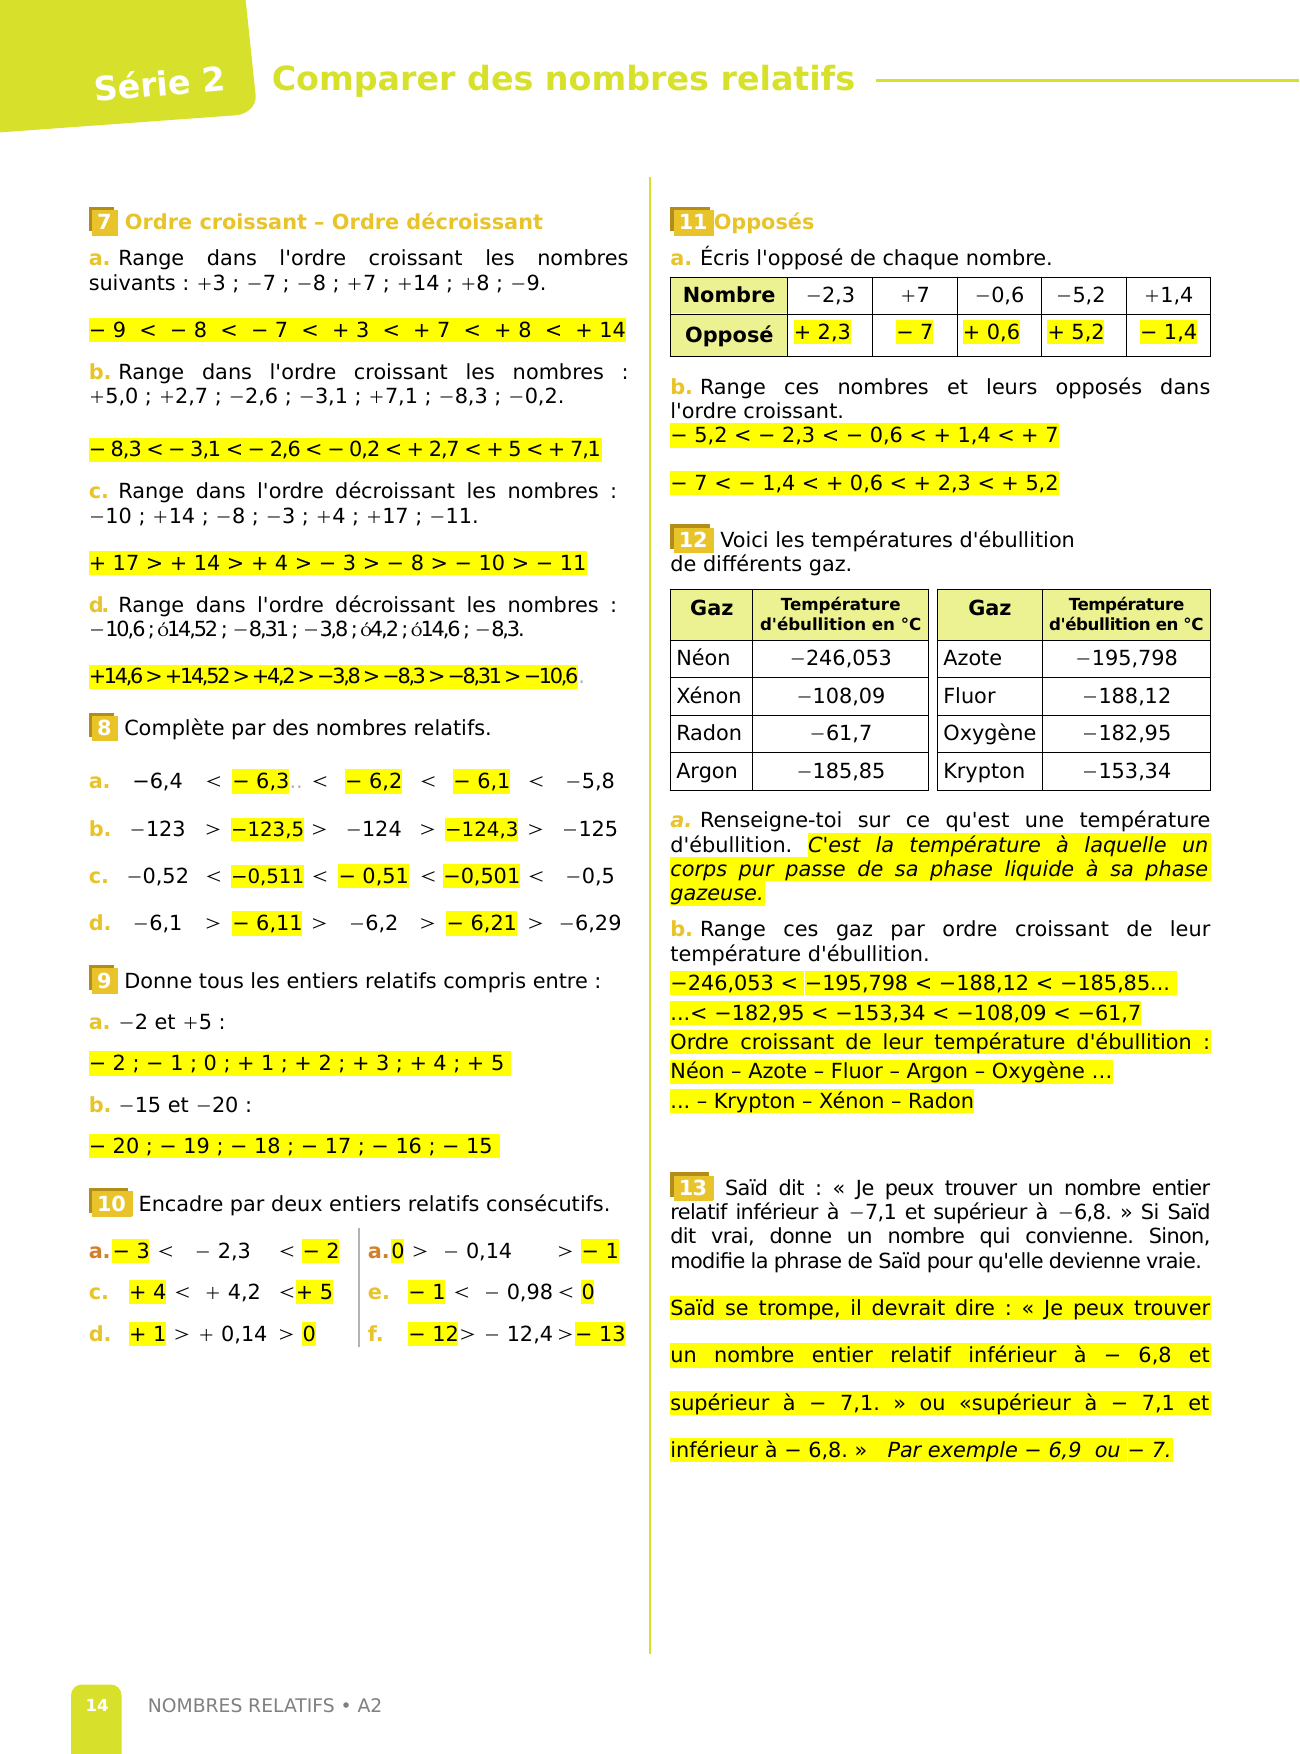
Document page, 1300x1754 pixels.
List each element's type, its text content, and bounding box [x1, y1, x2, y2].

table_header [89, 746, 118, 794]
list − 1  − 0,98  0 [368, 1263, 629, 1304]
table_cell Radon [671, 716, 752, 752]
table_cell [929, 752, 937, 790]
table_cell  [196, 888, 230, 936]
table_header  [521, 746, 551, 794]
subtitle Saïd dit : « Je peux trouver un nombre entier relatif inférieur à −7,1 et supérieur à −6,8. » Si Saïd dit vrai, donne un nombre qui convienne. Sinon, modifie la phrase de Saïd pour qu'elle devienne vraie. [670, 1172, 1211, 1273]
list − 9 < − 8 < − 7 < + 3 < + 7 < + 8 < + 14 [88, 295, 629, 342]
subtitle Opposés [710, 207, 1211, 235]
table_cell  [413, 841, 442, 888]
table_cell Krypton [938, 753, 1042, 790]
table_cell −124,3 [443, 794, 521, 841]
table_cell − 6,11 [230, 888, 304, 936]
table_cell  [196, 841, 230, 888]
table_header [929, 589, 937, 640]
table_header Température d'ébullition en °C [753, 590, 928, 640]
table_header − 6,1 [443, 746, 521, 794]
table_cell  [196, 794, 230, 841]
table_cell Fluor [938, 678, 1042, 715]
table_cell  [413, 794, 442, 841]
table_header Gaz [938, 590, 1042, 640]
list 0  − 0,14  − 1 [368, 1228, 629, 1263]
table_cell + 0,6 [958, 315, 1041, 356]
table_cell −185,85 [753, 753, 928, 790]
table_cell [929, 640, 937, 677]
subtitle Ordre croissant – Ordre décroissant [114, 207, 629, 235]
table_cell  [521, 888, 551, 936]
table_cell Xénon [671, 678, 752, 715]
subtitle Donne tous les entiers relatifs compris entre : [114, 965, 629, 993]
table_header − 6,2 [335, 746, 412, 794]
table_cell [929, 677, 937, 715]
subtitle Encadre par deux entiers relatifs consécutifs. [128, 1188, 629, 1216]
table_header −6,4 [118, 746, 196, 794]
table_cell − 6,21 [443, 888, 521, 936]
table_cell −188,12 [1043, 678, 1210, 715]
text + 17 > + 14 > + 4 > − 3 > − 8 > − 10 > − 11 [88, 528, 629, 575]
list − 3  − 2,3  − 2 [88, 1228, 350, 1263]
table_cell [89, 888, 118, 936]
table_cell − 1,4 [1127, 315, 1210, 356]
table_cell −195,798 [1043, 641, 1210, 677]
table_cell − 7 [873, 315, 957, 356]
table_cell + 5,2 [1042, 315, 1126, 356]
list Ordre croissant de leur température d'ébullition : Néon – Azote – Fluor – Argon – Oxygène … [670, 1025, 1211, 1084]
table_header Nombre [671, 278, 787, 313]
table_cell − 0,51 [335, 841, 412, 888]
subtitle Complète par des nombres relatifs. [88, 712, 629, 740]
list −246,053 < −195,798 < −188,12 < −185,85... [670, 966, 1211, 995]
table_header 1,4 [1127, 278, 1210, 313]
table_cell  [305, 841, 334, 888]
list Range ces gaz par ordre croissant de leur température d'ébullition. [670, 917, 1211, 966]
table_cell −123,5 [230, 794, 304, 841]
table_cell  [305, 794, 334, 841]
table_header  [413, 746, 442, 794]
table_cell −61,7 [753, 716, 928, 752]
list − 20 ; − 19 ; − 18 ; − 17 ; − 16 ; − 15 [88, 1117, 629, 1158]
table_header  [305, 746, 334, 794]
table_cell −0,511 [230, 841, 304, 888]
list − 8,3 < − 3,1 < − 2,6 < − 0,2 < + 2,7 < + 5 < + 7,1 [88, 414, 629, 462]
list Range dans l'ordre décroissant les nombres : −10,6 ; 14,52 ; −8,31 ; −3,8 ; 4,2 ; 14,6 ; −8,3. [88, 593, 629, 641]
table_cell −6,29 [551, 888, 629, 936]
table_header  [196, 746, 230, 794]
table_cell  [521, 794, 551, 841]
table_cell Opposé [671, 315, 787, 356]
list ... – Krypton – Xénon – Radon [670, 1084, 1211, 1113]
table_cell [89, 841, 118, 888]
table_header Gaz [671, 590, 752, 640]
list Range dans l'ordre décroissant les nombres : −10 ; 14 ; −8 ; −3 ; 4 ; 17 ; −11. [88, 479, 629, 528]
table_header 7 [873, 278, 957, 313]
list Range dans l'ordre croissant les nombres : 5,0 ; 2,7 ; −2,6 ; −3,1 ; 7,1 ; −8,3 ; −0,2. [88, 360, 629, 408]
table_cell −108,09 [753, 678, 928, 715]
list − 12 − 12,4 − 13 [368, 1304, 629, 1346]
table_cell [89, 794, 118, 841]
table_cell [929, 715, 937, 752]
list − 5,2 < − 2,3 < − 0,6 < + 1,4 < + 7 [1059, 423, 1211, 448]
table_cell −6,1 [118, 888, 196, 936]
list Renseigne-toi sur ce qu'est une température d'ébullition. C'est la température à laquelle un corps pur passe de sa phase liquide à sa phase gazeuse. [670, 808, 1211, 906]
list Écris l'opposé de chaque nombre. [670, 246, 1211, 271]
table_cell −125 [551, 794, 629, 841]
list + 1   0,14  0 [88, 1304, 350, 1346]
list −15 et −20 : [88, 1076, 629, 1117]
table_cell −153,34 [1043, 753, 1210, 790]
table_cell Argon [671, 753, 752, 790]
list Saïd se trompe, il devrait dire : « Je peux trouver un nombre entier relatif inférieur à − 6,8 et supérieur à − 7,1. » ou «supérieur à − 7,1 et inférieur à − 6,8. » Par exemple − 6,9 ou − 7. [670, 1273, 1211, 1462]
table_cell Azote [938, 641, 1042, 677]
table_cell −0,52 [118, 841, 196, 888]
table_cell −124 [335, 794, 412, 841]
subtitle Voici les températures d'ébullition de différents gaz. [670, 524, 1211, 577]
table_cell  [521, 841, 551, 888]
text +14,6 > +14,52 > +4,2 > −3,8 > −8,3 > −8,31 > −10,6. [88, 641, 629, 689]
table_header Température d'ébullition en °C [1043, 590, 1210, 640]
table_header − 6,3.. [230, 746, 304, 794]
table_cell −0,501 [443, 841, 521, 888]
list − 7 < − 1,4 < + 0,6 < + 2,3 < + 5,2 [670, 448, 1211, 495]
table_cell  [305, 888, 334, 936]
table_cell Oxygène [938, 716, 1042, 752]
table_header −5,2 [1042, 278, 1126, 313]
table_cell  [413, 888, 442, 936]
table_header −5,8 [551, 746, 629, 794]
list Range ces nombres et leurs opposés dans l'ordre croissant. [670, 375, 1211, 423]
table_cell −0,5 [551, 841, 629, 888]
list Range dans l'ordre croissant les nombres suivants : 3 ; −7 ; −8 ; 7 ; 14 ; 8 ; −9. [88, 246, 629, 295]
table_cell + 2,3 [788, 315, 872, 356]
list −2 et 5 : [88, 993, 629, 1034]
table_cell −246,053 [753, 641, 928, 677]
table_cell −182,95 [1043, 716, 1210, 752]
table_header −0,6 [958, 278, 1041, 313]
list + 4   4,2 + 5 [88, 1263, 350, 1304]
table_cell −6,2 [335, 888, 412, 936]
list − 2 ; − 1 ; 0 ; + 1 ; + 2 ; + 3 ; + 4 ; + 5 [88, 1034, 629, 1076]
table_cell Néon [671, 641, 752, 677]
table_header −2,3 [788, 278, 872, 313]
list ...< −182,95 < −153,34 < −108,09 < −61,7 [670, 995, 1211, 1025]
table_cell −123 [118, 794, 196, 841]
